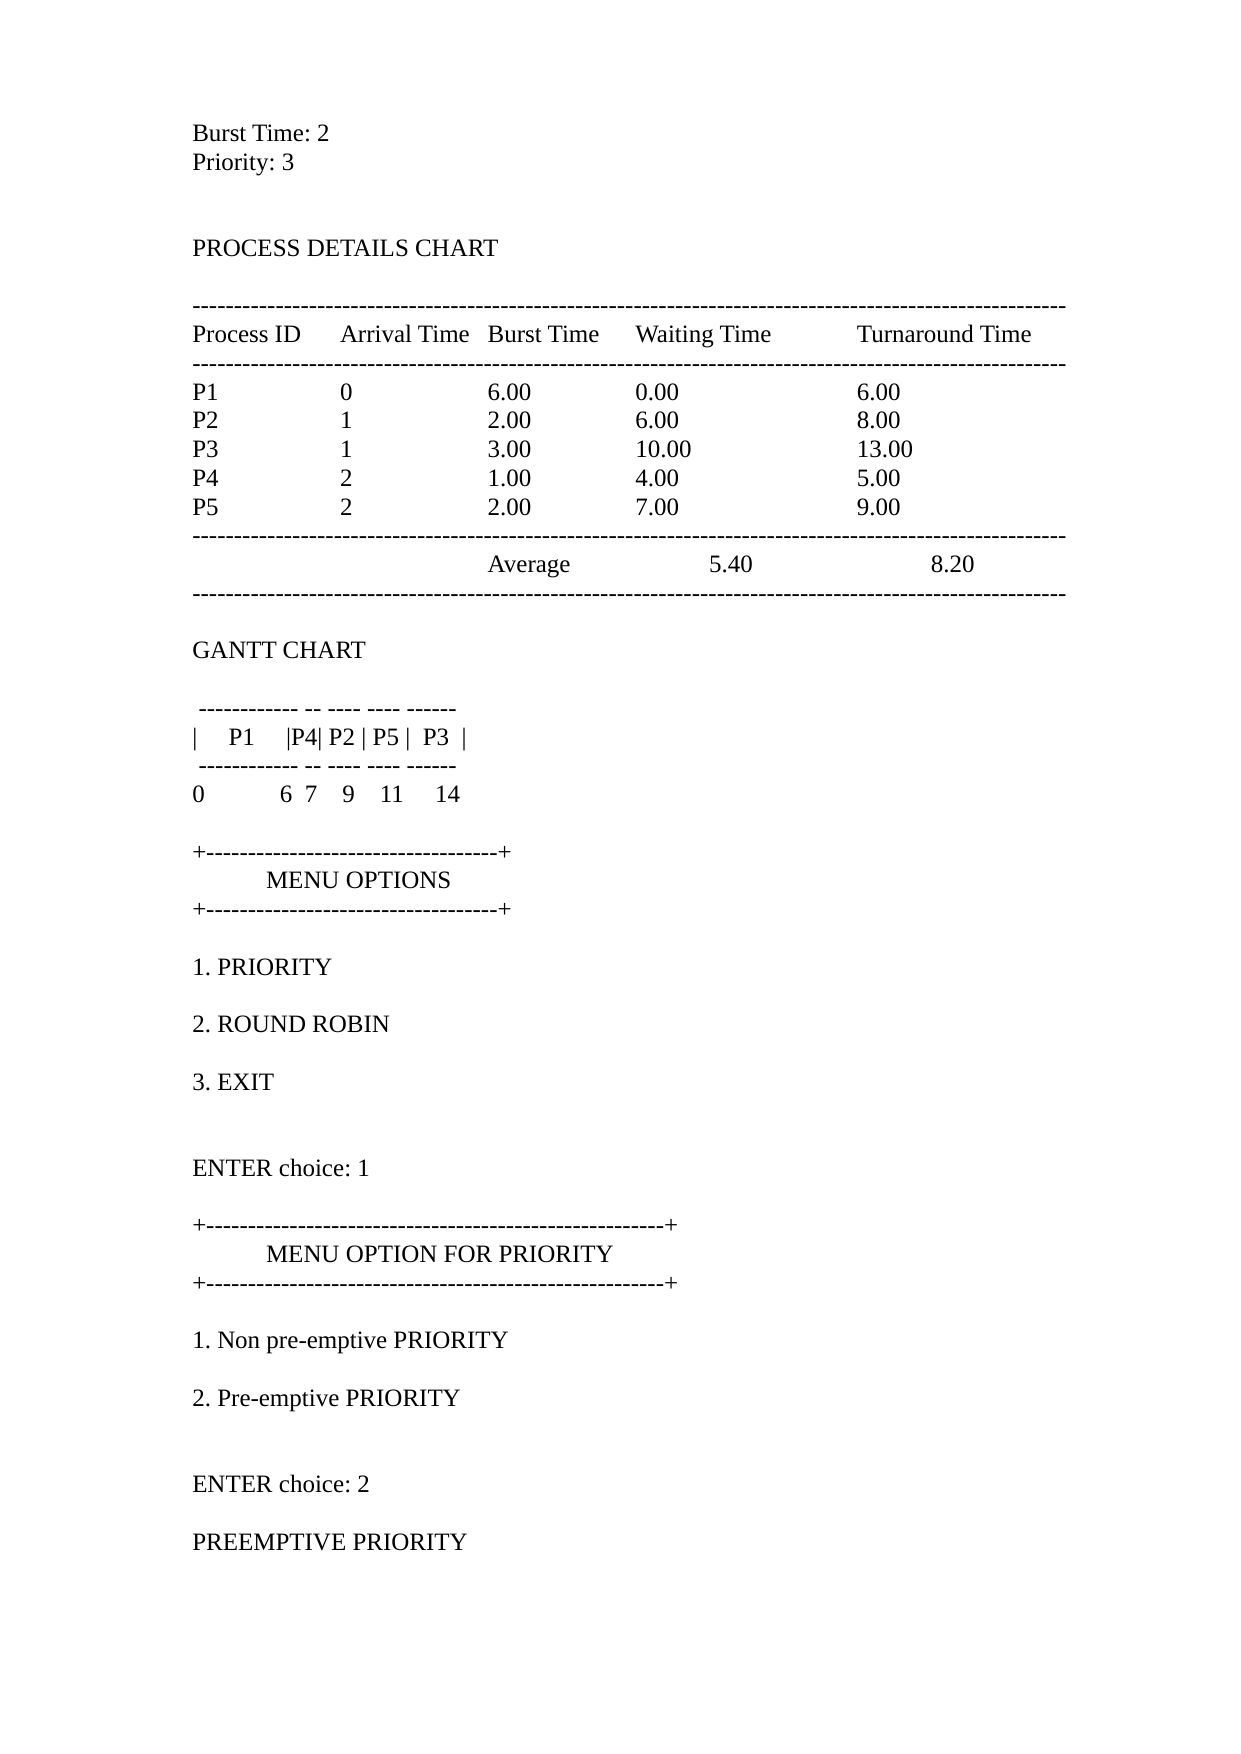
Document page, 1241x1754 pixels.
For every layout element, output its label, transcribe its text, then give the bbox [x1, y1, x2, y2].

text 0 6 7 9 11 14 [118, 779, 1122, 808]
text --------------------------------------------------------------------------------------------------------- [118, 348, 1122, 377]
text PREEMPTIVE PRIORITY [118, 1527, 1122, 1556]
text P4 2 1.00 4.00 5.00 [118, 463, 1122, 492]
text --------------------------------------------------------------------------------------------------------- [118, 521, 1122, 549]
text PROCESS DETAILS CHART [118, 233, 1122, 262]
text ENTER choice: 1 [118, 1153, 1122, 1182]
text 1. Non pre-emptive PRIORITY [118, 1326, 1122, 1354]
text P1 0 6.00 0.00 6.00 [118, 377, 1122, 406]
text GANTT CHART [118, 636, 1122, 664]
text Burst Time: 2 [118, 118, 1122, 147]
text Priority: 3 [118, 147, 1122, 176]
text Average 5.40 8.20 [118, 549, 1122, 578]
text ENTER choice: 2 [118, 1469, 1122, 1498]
text +-----------------------------------+ [118, 894, 1122, 923]
text P5 2 2.00 7.00 9.00 [118, 492, 1122, 521]
text MENU OPTIONS [118, 866, 1122, 894]
text 1. PRIORITY [118, 952, 1122, 981]
text ------------ -- ---- ---- ------ [118, 693, 1122, 722]
text | P1 |P4| P2 | P5 | P3 | [118, 722, 1122, 751]
text MENU OPTION FOR PRIORITY [118, 1239, 1122, 1268]
text Process ID Arrival Time Burst Time Waiting Time Turnaround Time [118, 319, 1122, 348]
text +-----------------------------------+ [118, 837, 1122, 866]
text 2. Pre-emptive PRIORITY [118, 1383, 1122, 1412]
text --------------------------------------------------------------------------------------------------------- [118, 291, 1122, 319]
text P3 1 3.00 10.00 13.00 [118, 434, 1122, 463]
text P2 1 2.00 6.00 8.00 [118, 406, 1122, 434]
text 3. EXIT [118, 1067, 1122, 1096]
text ------------ -- ---- ---- ------ [118, 751, 1122, 779]
text --------------------------------------------------------------------------------------------------------- [118, 578, 1122, 607]
text 2. ROUND ROBIN [118, 1009, 1122, 1038]
text +-------------------------------------------------------+ [118, 1268, 1122, 1297]
text +-------------------------------------------------------+ [118, 1211, 1122, 1239]
